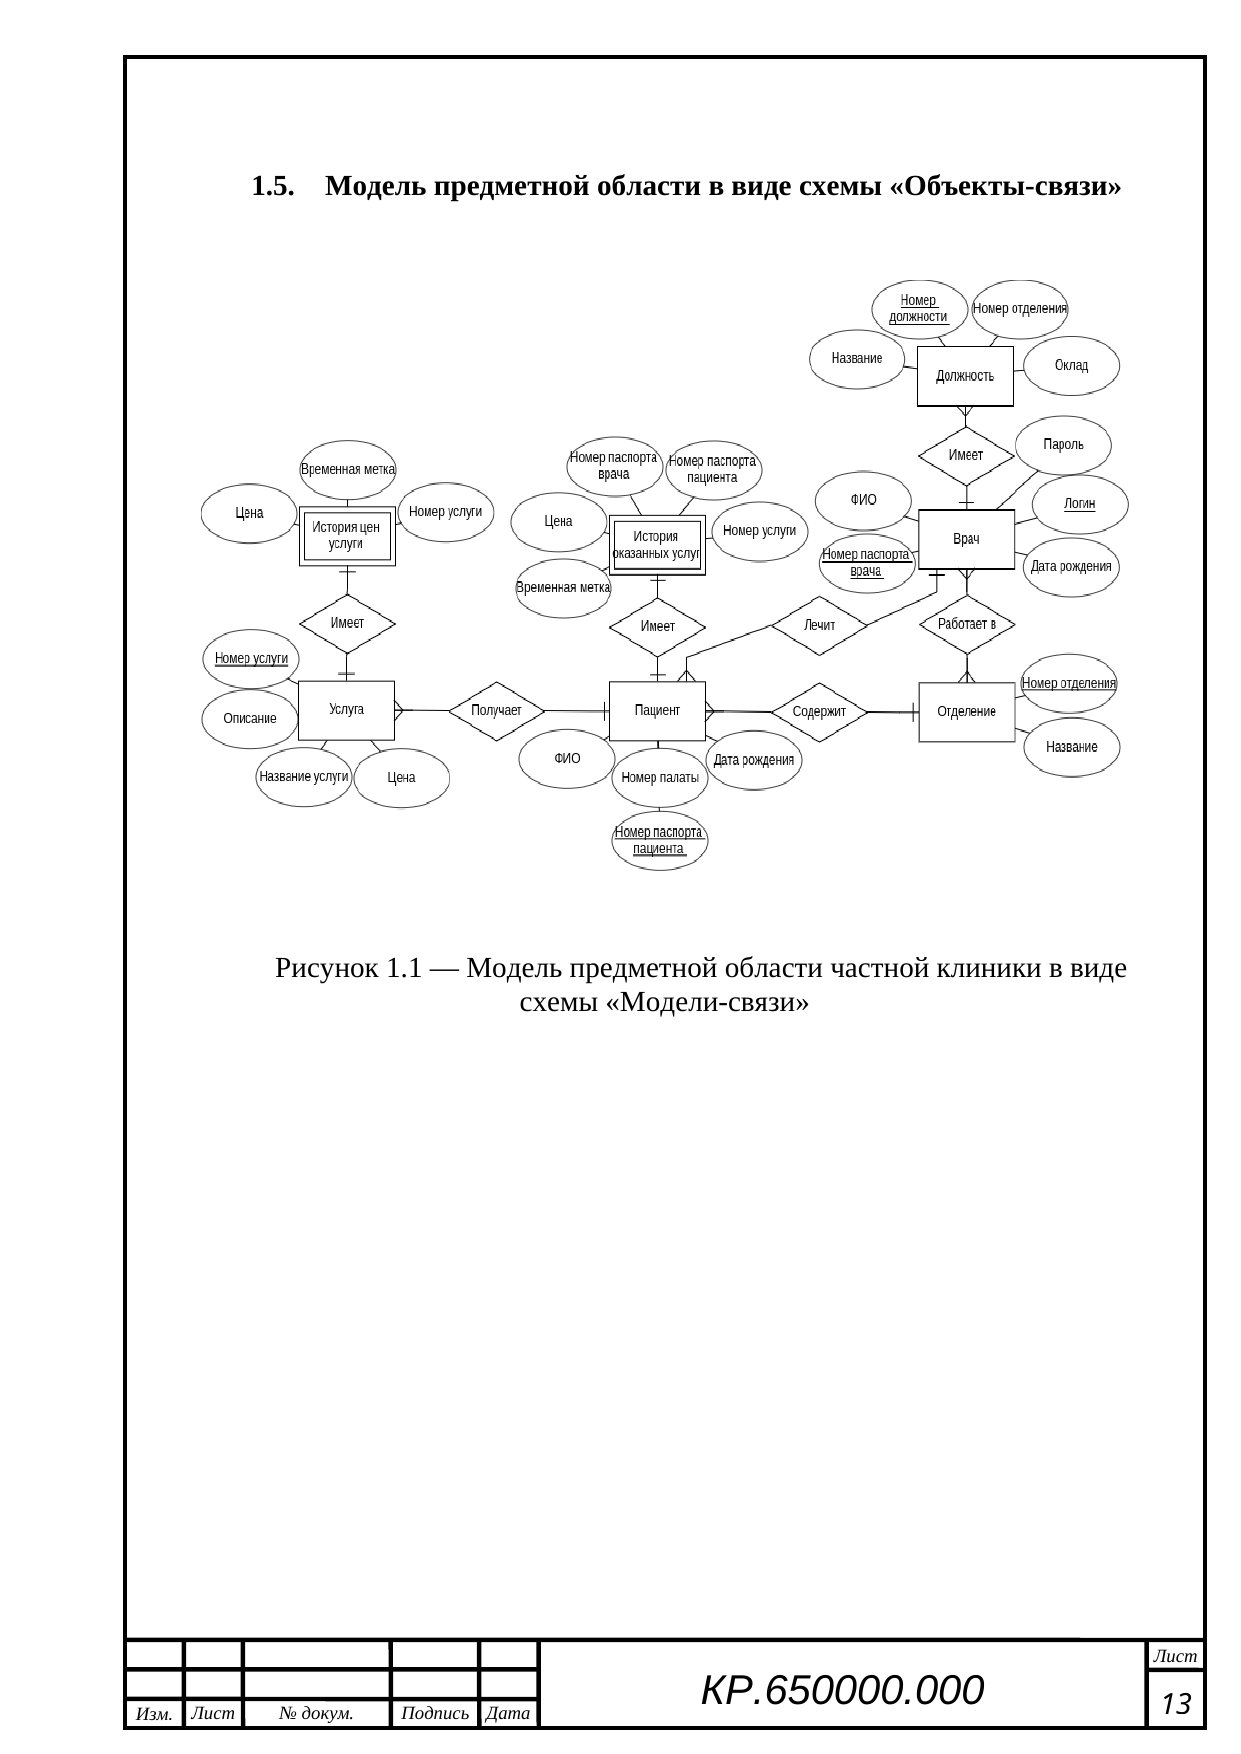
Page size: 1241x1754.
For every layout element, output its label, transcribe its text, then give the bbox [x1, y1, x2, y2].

subtitle Модель предметной области в виде схемы «Объекты-связи» [177, 168, 325, 202]
picture [177, 251, 1152, 901]
text Рисунок 1.1 — Модель предметной области частной клиники в виде схемы «Модели-связи» [177, 901, 1152, 1017]
